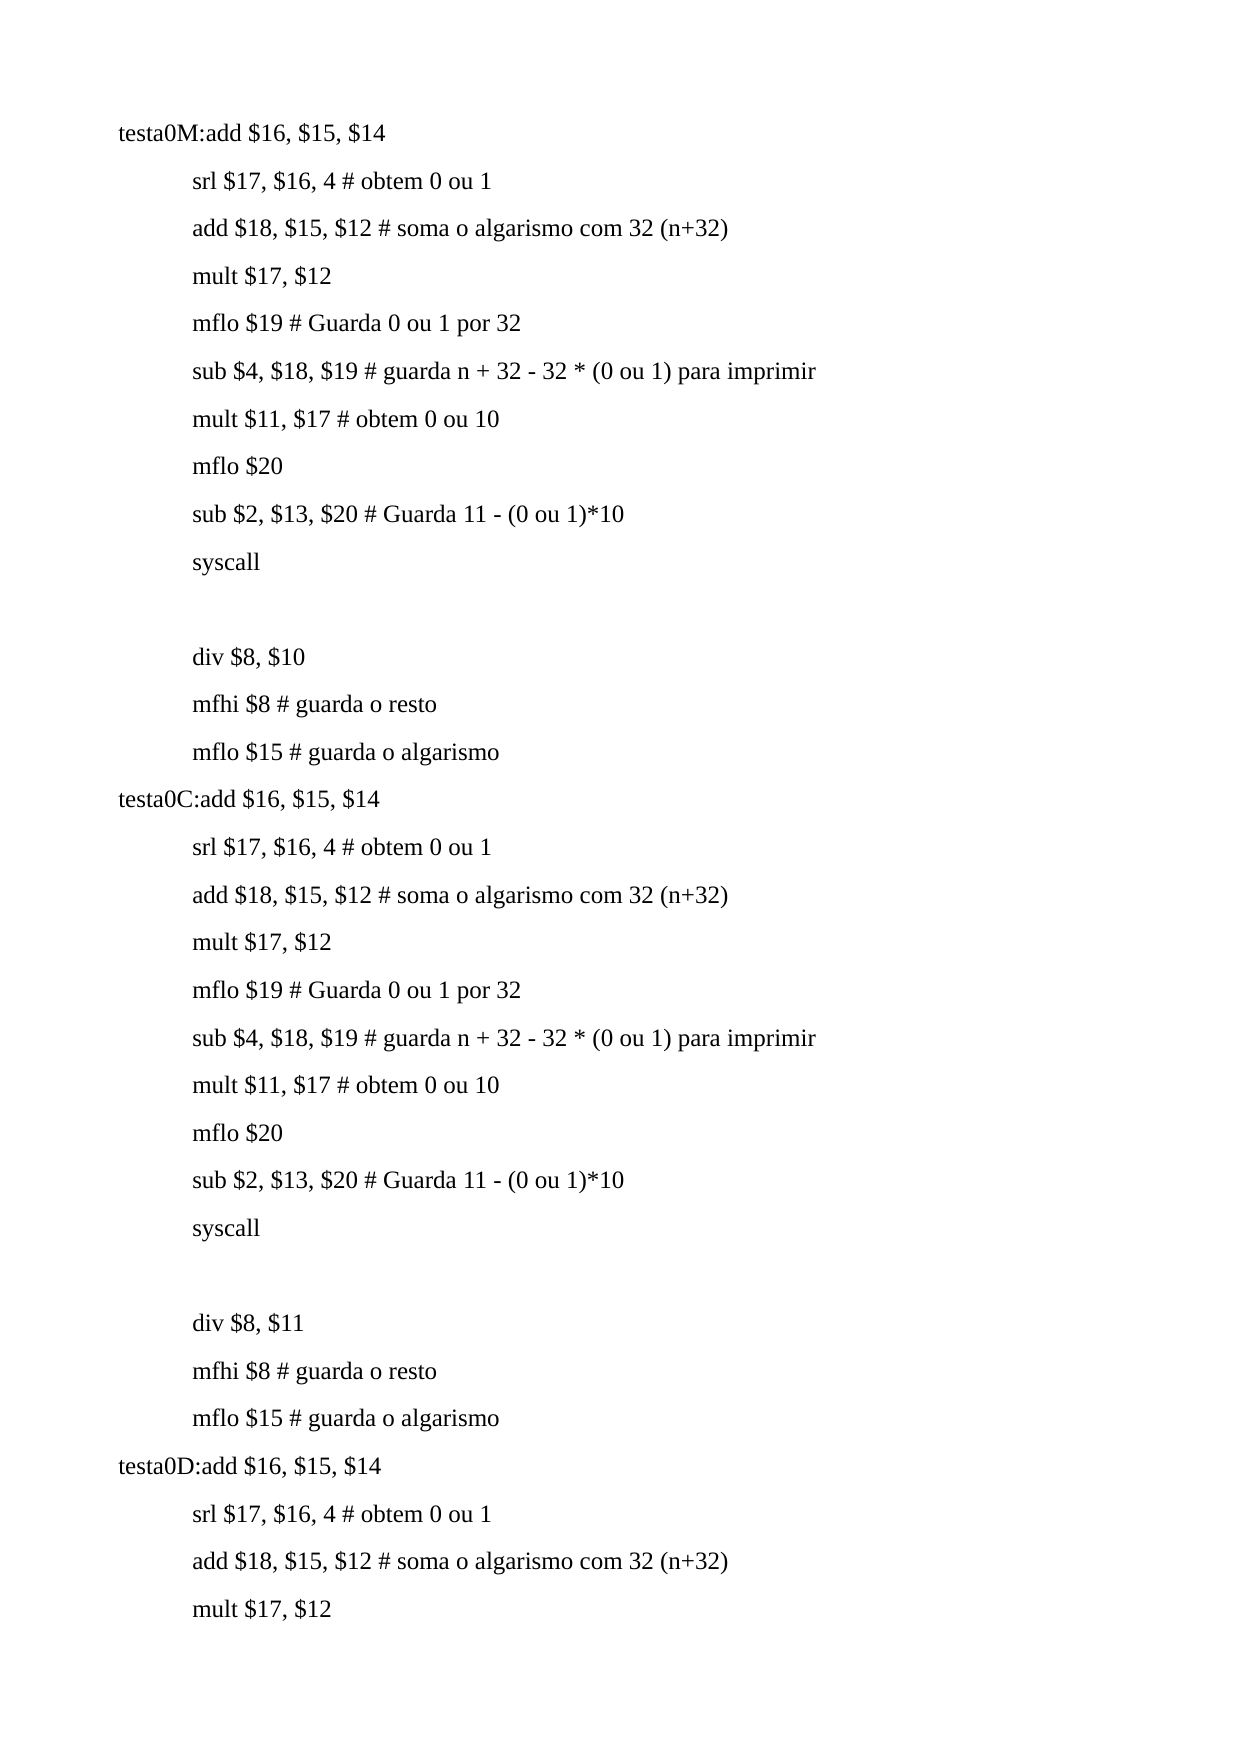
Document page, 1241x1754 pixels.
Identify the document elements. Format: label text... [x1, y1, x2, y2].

text add $18, $15, $12 # soma o algarismo com 32 (n+32) [118, 1546, 1122, 1575]
text srl $17, $16, 4 # obtem 0 ou 1 [118, 1499, 1122, 1527]
text div $8, $11 [118, 1308, 1122, 1337]
text mult $17, $12 [118, 927, 1122, 956]
text mflo $15 # guarda o algarismo [118, 1403, 1122, 1432]
text mflo $20 [118, 451, 1122, 480]
text testa0C:add $16, $15, $14 [118, 784, 1122, 813]
text div $8, $10 [118, 642, 1122, 671]
text mfhi $8 # guarda o resto [118, 689, 1122, 718]
text testa0D:add $16, $15, $14 [118, 1451, 1122, 1480]
text sub $2, $13, $20 # Guarda 11 - (0 ou 1)*10 [118, 499, 1122, 528]
text add $18, $15, $12 # soma o algarismo com 32 (n+32) [118, 213, 1122, 242]
text syscall [118, 1213, 1122, 1242]
text mfhi $8 # guarda o resto [118, 1356, 1122, 1384]
text srl $17, $16, 4 # obtem 0 ou 1 [118, 166, 1122, 194]
text srl $17, $16, 4 # obtem 0 ou 1 [118, 832, 1122, 861]
text mult $17, $12 [118, 1594, 1122, 1623]
text add $18, $15, $12 # soma o algarismo com 32 (n+32) [118, 880, 1122, 908]
text sub $2, $13, $20 # Guarda 11 - (0 ou 1)*10 [118, 1165, 1122, 1194]
text mult $17, $12 [118, 261, 1122, 290]
text syscall [118, 547, 1122, 575]
text sub $4, $18, $19 # guarda n + 32 - 32 * (0 ou 1) para imprimir [118, 1023, 1122, 1051]
text mflo $20 [118, 1118, 1122, 1147]
text testa0M:add $16, $15, $14 [118, 118, 1122, 147]
text mflo $19 # Guarda 0 ou 1 por 32 [118, 308, 1122, 337]
text mult $11, $17 # obtem 0 ou 10 [118, 1070, 1122, 1099]
text mult $11, $17 # obtem 0 ou 10 [118, 404, 1122, 432]
text sub $4, $18, $19 # guarda n + 32 - 32 * (0 ou 1) para imprimir [118, 356, 1122, 385]
text mflo $19 # Guarda 0 ou 1 por 32 [118, 975, 1122, 1004]
text mflo $15 # guarda o algarismo [118, 737, 1122, 766]
